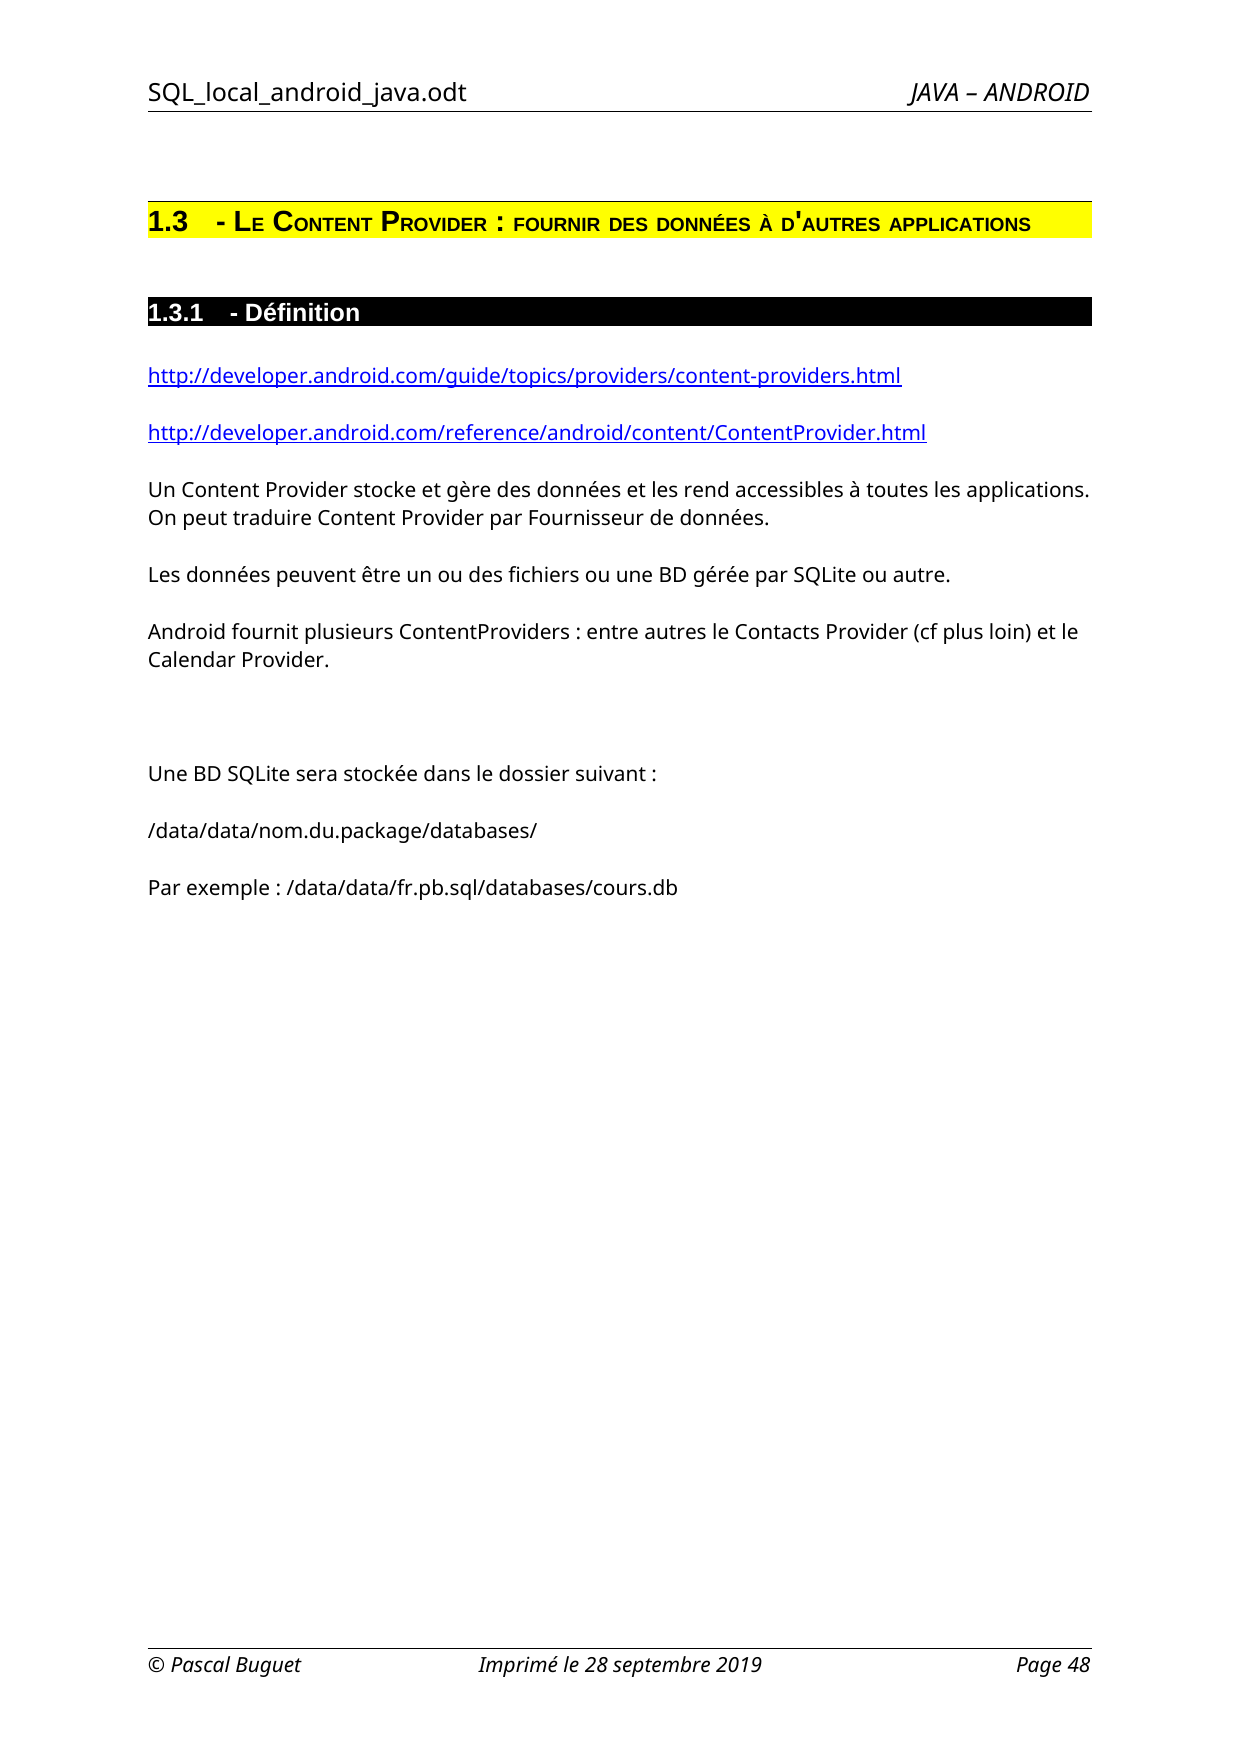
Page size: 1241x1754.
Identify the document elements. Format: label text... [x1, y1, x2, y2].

text http://developer.android.com/guide/topics/providers/content-providers.html [148, 361, 1092, 389]
text Android fournit plusieurs ContentProviders : entre autres le Contacts Provider (cf plus loin) et le Calendar Provider. [148, 617, 1092, 674]
subtitle - Définition [148, 297, 1092, 326]
text /data/data/nom.du.package/databases/ [148, 816, 1092, 844]
text Une BD SQLite sera stockée dans le dossier suivant : [148, 759, 1092, 787]
text On peut traduire Content Provider par Fournisseur de données. [148, 503, 1092, 532]
text Un Content Provider stocke et gère des données et les rend accessibles à toutes les applications. [148, 475, 1092, 503]
subtitle - Le Content Provider : fournir des données à d'autres applications [148, 202, 1092, 238]
text http://developer.android.com/reference/android/content/ContentProvider.html [148, 418, 1092, 446]
text Par exemple : /data/data/fr.pb.sql/databases/cours.db [148, 873, 1092, 901]
text Les données peuvent être un ou des fichiers ou une BD gérée par SQLite ou autre. [148, 560, 1092, 588]
